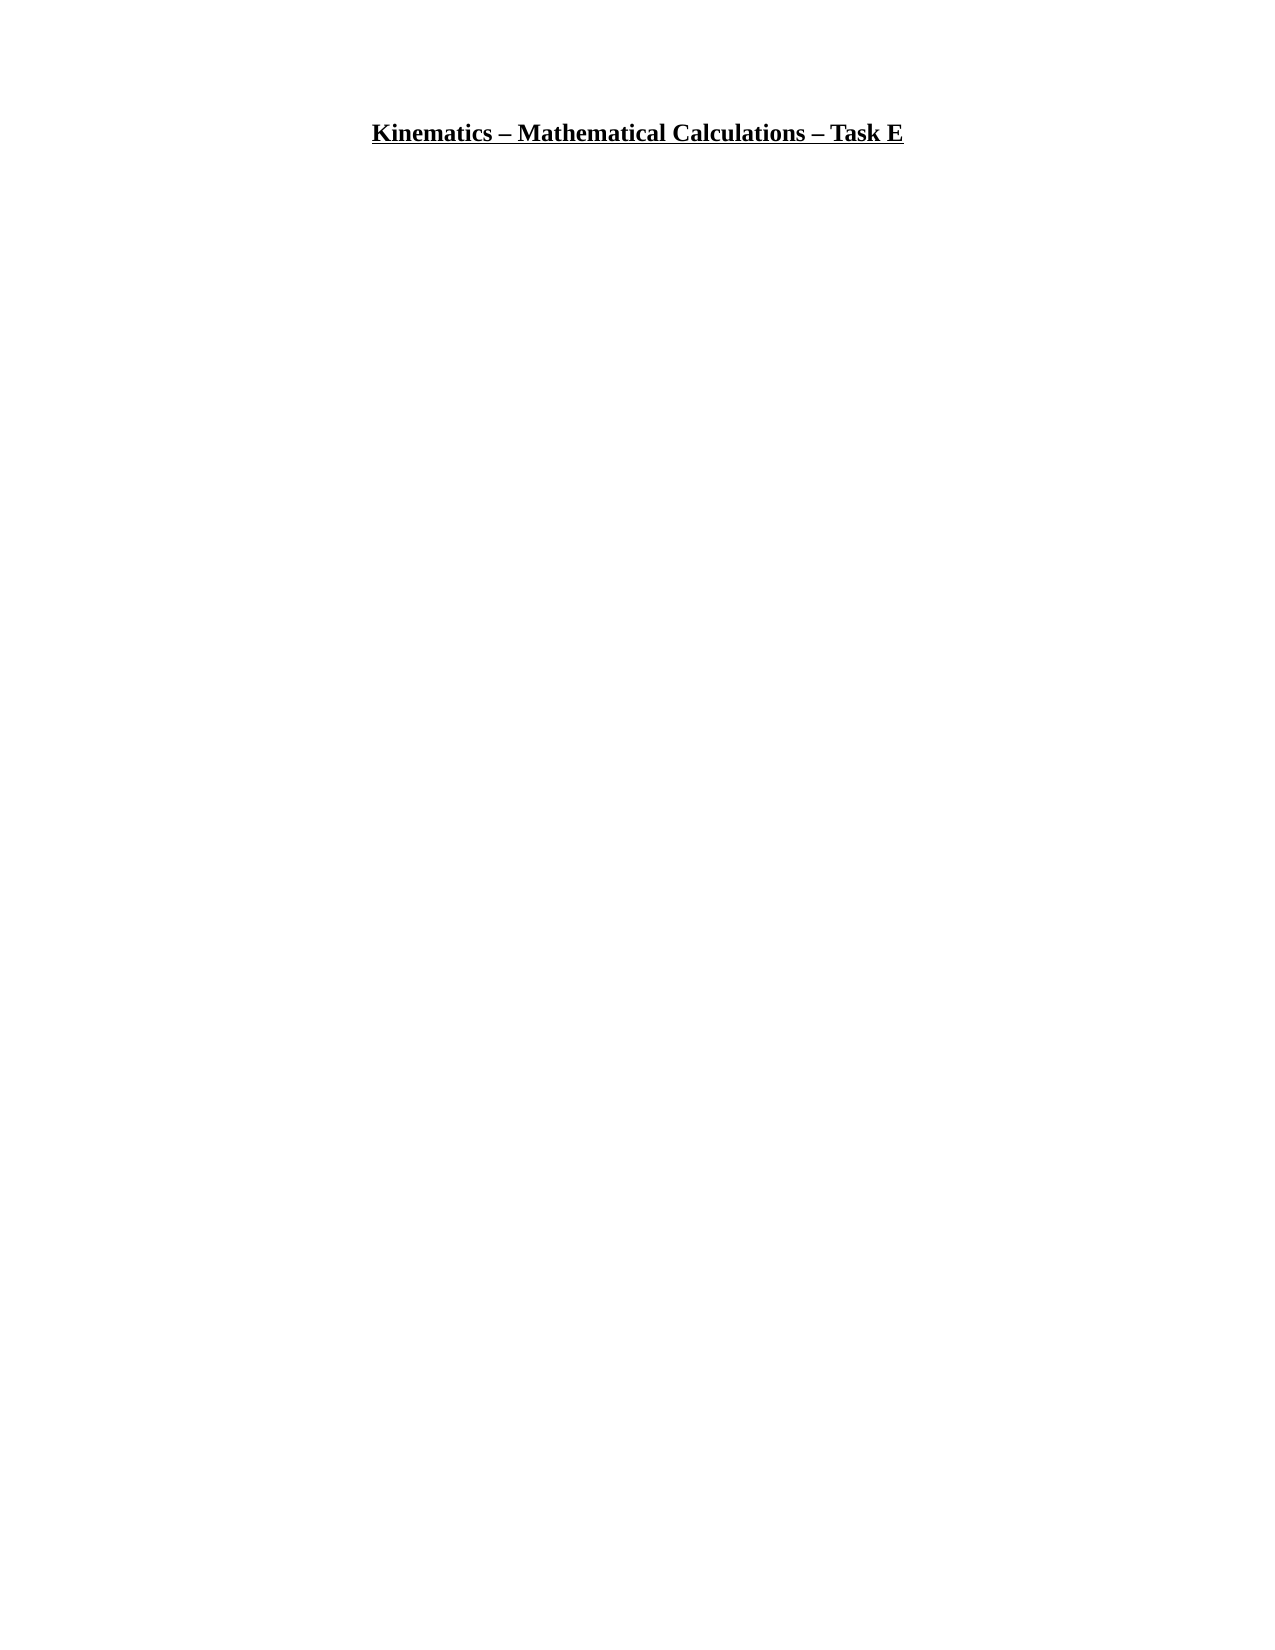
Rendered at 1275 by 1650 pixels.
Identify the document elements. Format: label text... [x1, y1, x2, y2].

text Kinematics – Mathematical Calculations – Task E [118, 118, 1157, 147]
